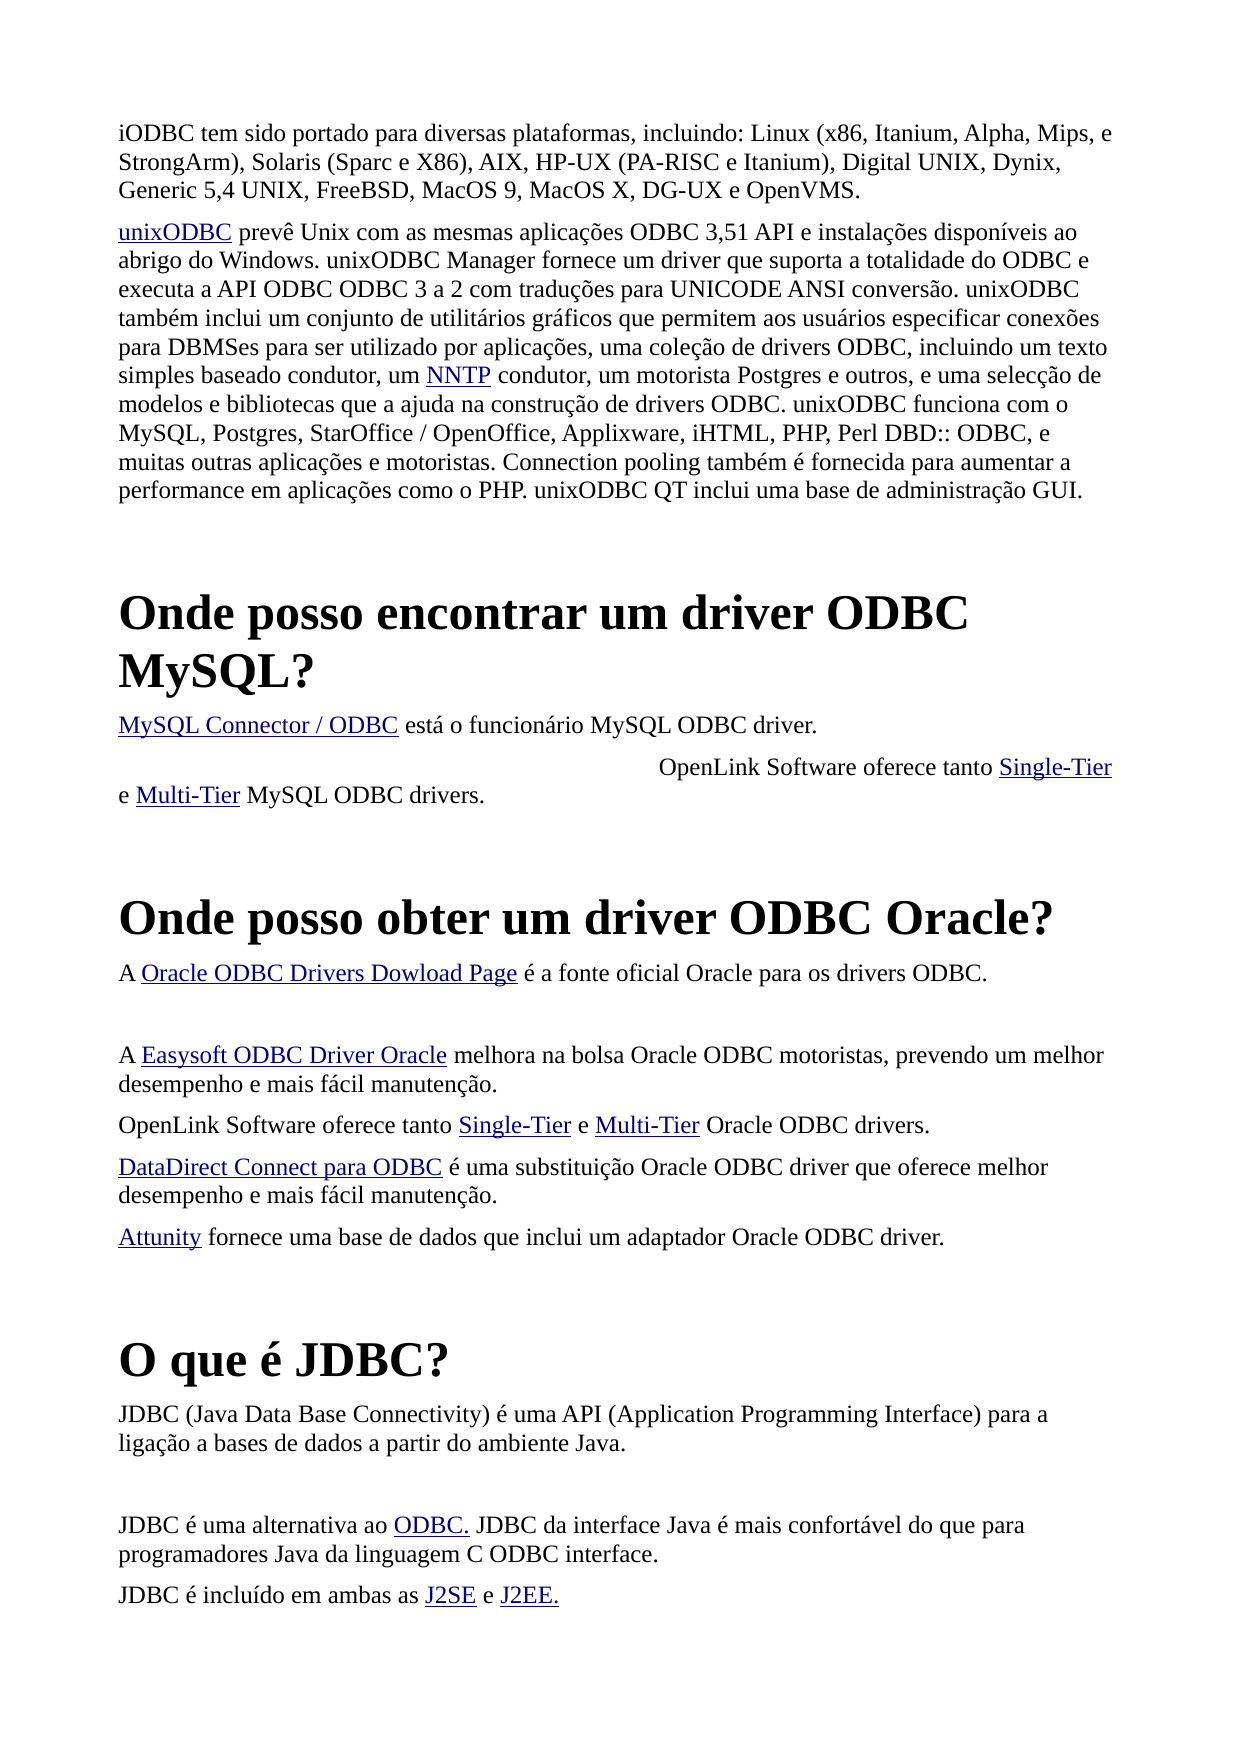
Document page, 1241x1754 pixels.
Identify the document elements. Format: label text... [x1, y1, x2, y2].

text OpenLink Software oferece tanto Single-Tier e Multi-Tier MySQL ODBC drivers. [118, 752, 1122, 809]
text JDBC é uma alternativa ao ODBC. JDBC da interface Java é mais confortável do que para programadores Java da linguagem C ODBC interface. [118, 1511, 1122, 1568]
text A Oracle ODBC Drivers Dowload Page é a fonte oficial Oracle para os drivers ODBC. [118, 958, 1122, 987]
text A Easysoft ODBC Driver Oracle melhora na bolsa Oracle ODBC motoristas, prevendo um melhor desempenho e mais fácil manutenção. [118, 1041, 1122, 1098]
text DataDirect Connect para ODBC é uma substituição Oracle ODBC driver que oferece melhor desempenho e mais fácil manutenção. [118, 1152, 1122, 1209]
text MySQL Connector / ODBC está o funcionário MySQL ODBC driver. [118, 711, 1122, 739]
text iODBC tem sido portado para diversas plataformas, incluindo: Linux (x86, Itanium, Alpha, Mips, e StrongArm), Solaris (Sparc e X86), AIX, HP-UX (PA-RISC e Itanium), Digital UNIX, Dynix, Generic 5,4 UNIX, FreeBSD, MacOS 9, MacOS X, DG-UX e OpenVMS. [118, 118, 1122, 204]
text Attunity fornece uma base de dados que inclui um adaptador Oracle ODBC driver. [118, 1222, 1122, 1251]
subtitle O que é JDBC? [118, 1329, 1122, 1387]
text JDBC é incluído em ambas as J2SE e J2EE. [118, 1581, 1122, 1609]
text unixODBC prevê Unix com as mesmas aplicações ODBC 3,51 API e instalações disponíveis ao abrigo do Windows. unixODBC Manager fornece um driver que suporta a totalidade do ODBC e executa a API ODBC ODBC 3 a 2 com traduções para UNICODE ANSI conversão. unixODBC também inclui um conjunto de utilitários gráficos que permitem aos usuários especificar conexões para DBMSes para ser utilizado por aplicações, uma coleção de drivers ODBC, incluindo um texto simples baseado condutor, um NNTP condutor, um motorista Postgres e outros, e uma selecção de modelos e bibliotecas que a ajuda na construção de drivers ODBC. unixODBC funciona com o MySQL, Postgres, StarOffice / OpenOffice, Applixware, iHTML, PHP, Perl DBD:: ODBC, e muitas outras aplicações e motoristas. Connection pooling também é fornecida para aumentar a performance em aplicações como o PHP. unixODBC QT inclui uma base de administração GUI. [118, 217, 1122, 504]
text OpenLink Software oferece tanto Single-Tier e Multi-Tier Oracle ODBC drivers. [118, 1111, 1122, 1139]
subtitle Onde posso encontrar um driver ODBC MySQL? [118, 583, 1122, 698]
subtitle Onde posso obter um driver ODBC Oracle? [118, 888, 1122, 946]
text JDBC (Java Data Base Connectivity) é uma API (Application Programming Interface) para a ligação a bases de dados a partir do ambiente Java. [118, 1399, 1122, 1457]
table_header [118, 752, 659, 757]
